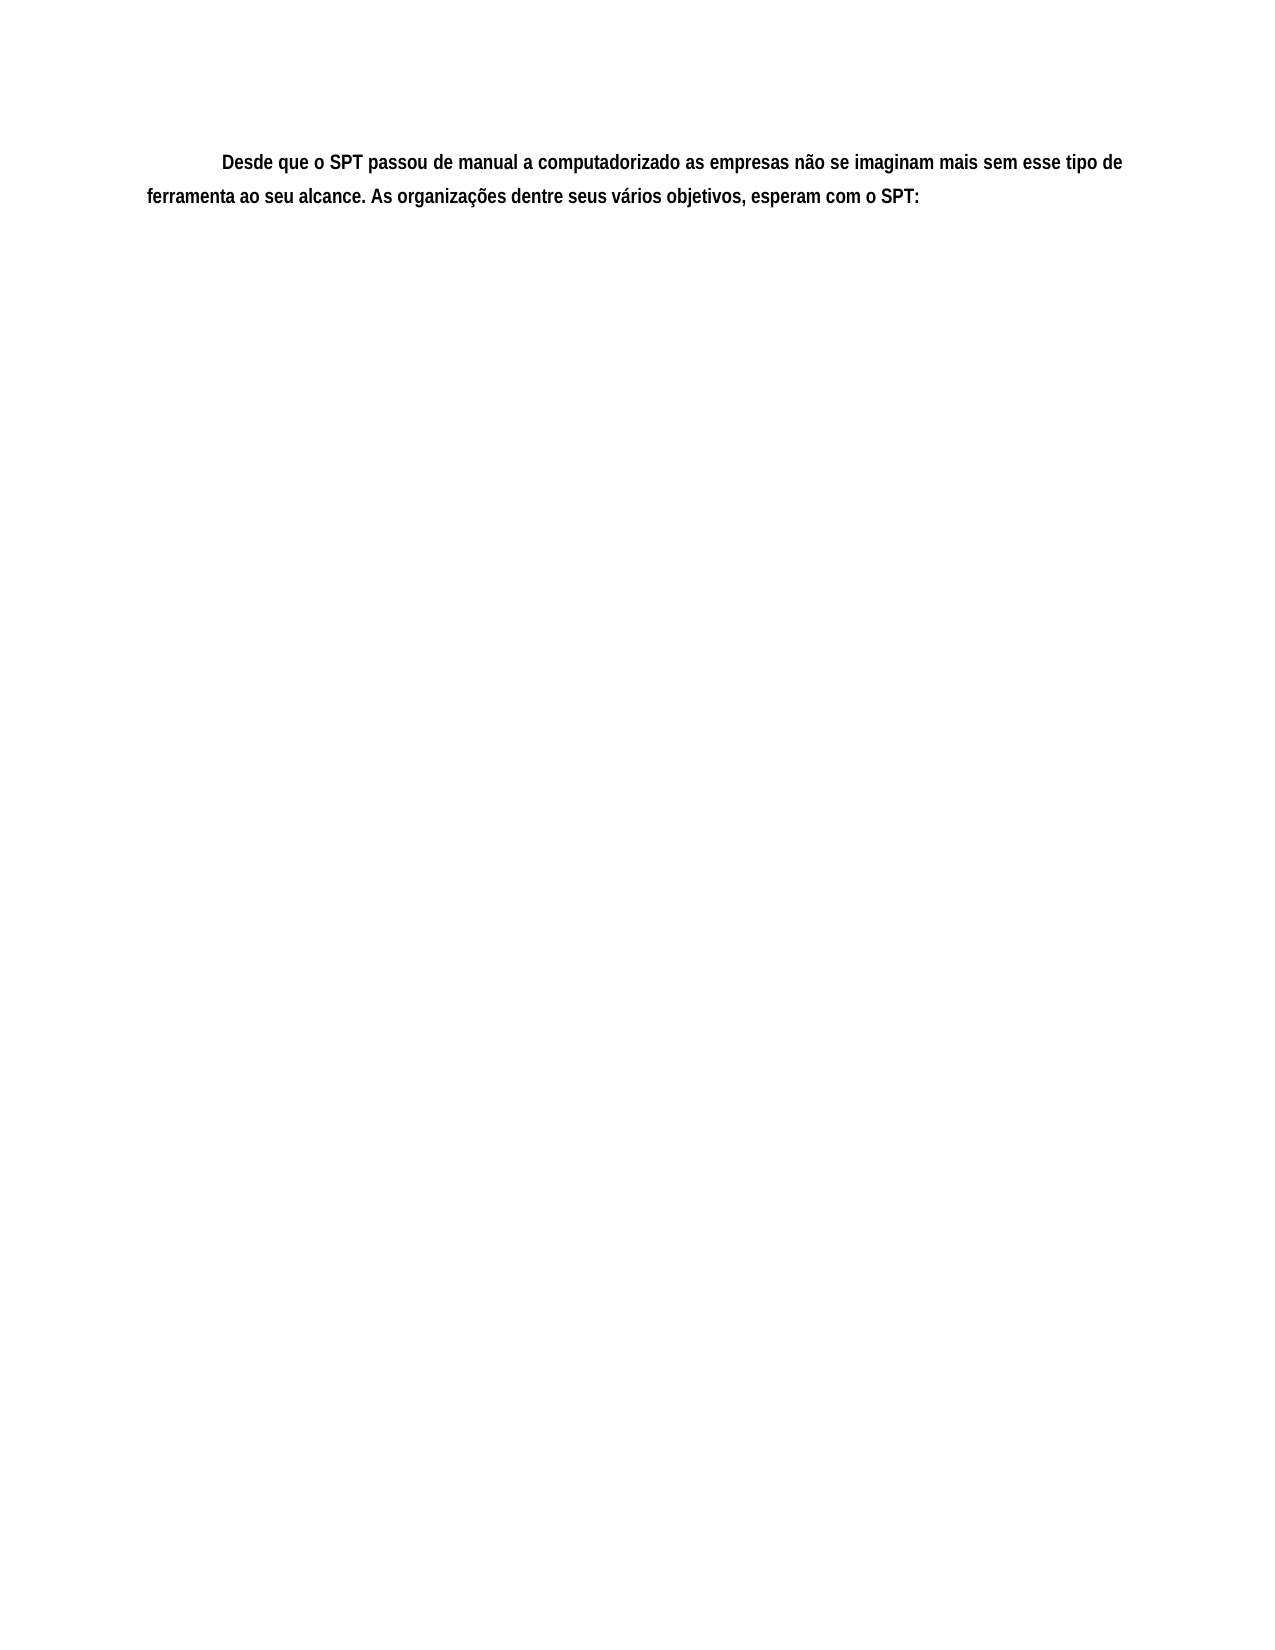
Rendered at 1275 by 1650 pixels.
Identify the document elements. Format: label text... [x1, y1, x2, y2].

subtitle Desde que o SPT passou de manual a computadorizado as empresas não se imaginam mais sem esse tipo de ferramenta ao seu alcance. As organizações dentre seus vários objetivos, esperam com o SPT: [147, 150, 1125, 207]
